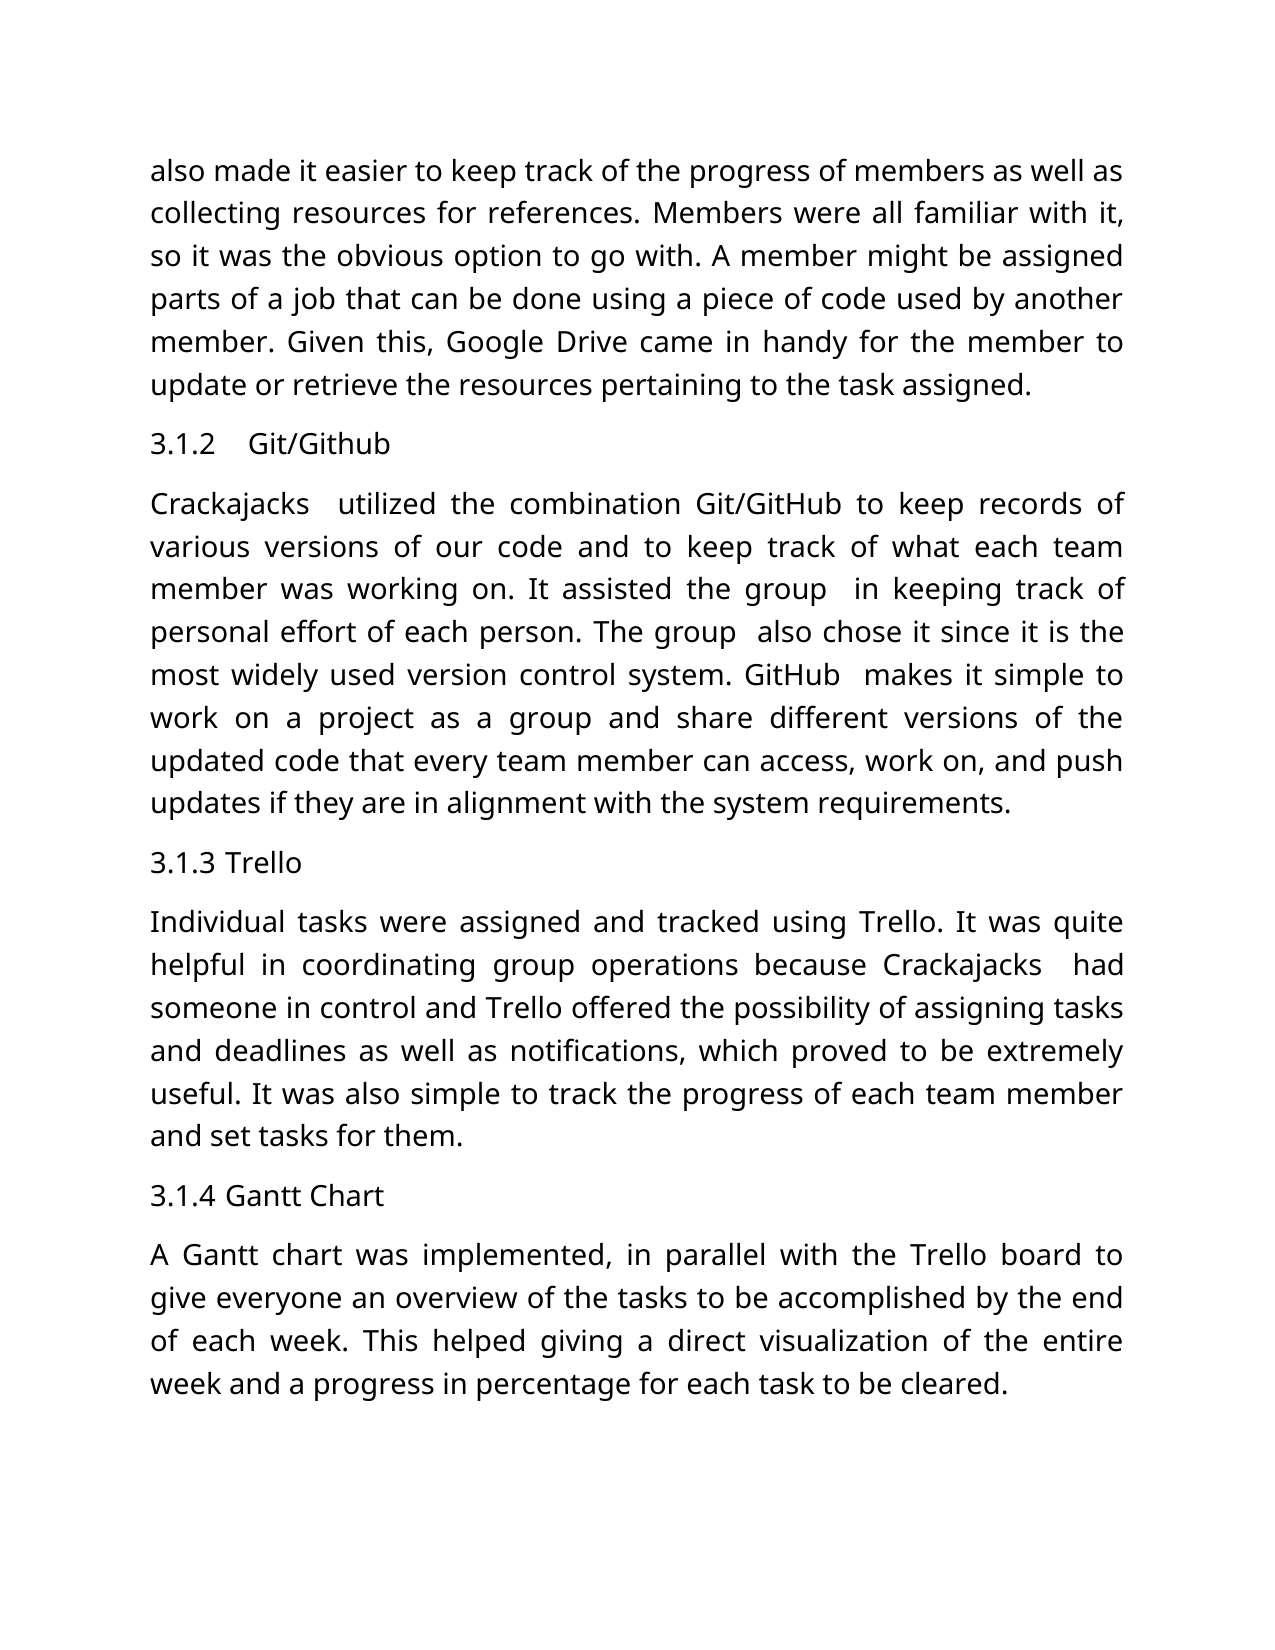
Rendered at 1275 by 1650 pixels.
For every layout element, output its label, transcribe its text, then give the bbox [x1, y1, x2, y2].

text Individual tasks were assigned and tracked using Trello. It was quite helpful in coordinating group operations because Crackajacks had someone in control and Trello offered the possibility of assigning tasks and deadlines as well as notifications, which proved to be extremely useful. It was also simple to track the progress of each team member and set tasks for them. [150, 902, 1125, 1155]
text also made it easier to keep track of the progress of members as well as collecting resources for references. Members were all familiar with it, so it was the obvious option to go with. A member might be assigned parts of a job that can be done using a piece of code used by another member. Given this, Google Drive came in handy for the member to update or retrieve the resources pertaining to the task assigned. [150, 150, 1125, 404]
list Git/Github [150, 423, 1125, 463]
text 3.1.4 Gantt Chart [150, 1175, 1125, 1215]
text A Gantt chart was implemented, in parallel with the Trello board to give everyone an overview of the tasks to be accomplished by the end of each week. This helped giving a direct visualization of the entire week and a progress in percentage for each task to be cleared. [150, 1235, 1125, 1403]
list Trello [150, 842, 1125, 882]
text Crackajacks utilized the combination Git/GitHub to keep records of various versions of our code and to keep track of what each team member was working on. It assisted the group in keeping track of personal effort of each person. The group also chose it since it is the most widely used version control system. GitHub makes it simple to work on a project as a group and share different versions of the updated code that every team member can access, work on, and push updates if they are in alignment with the system requirements. [150, 483, 1125, 822]
